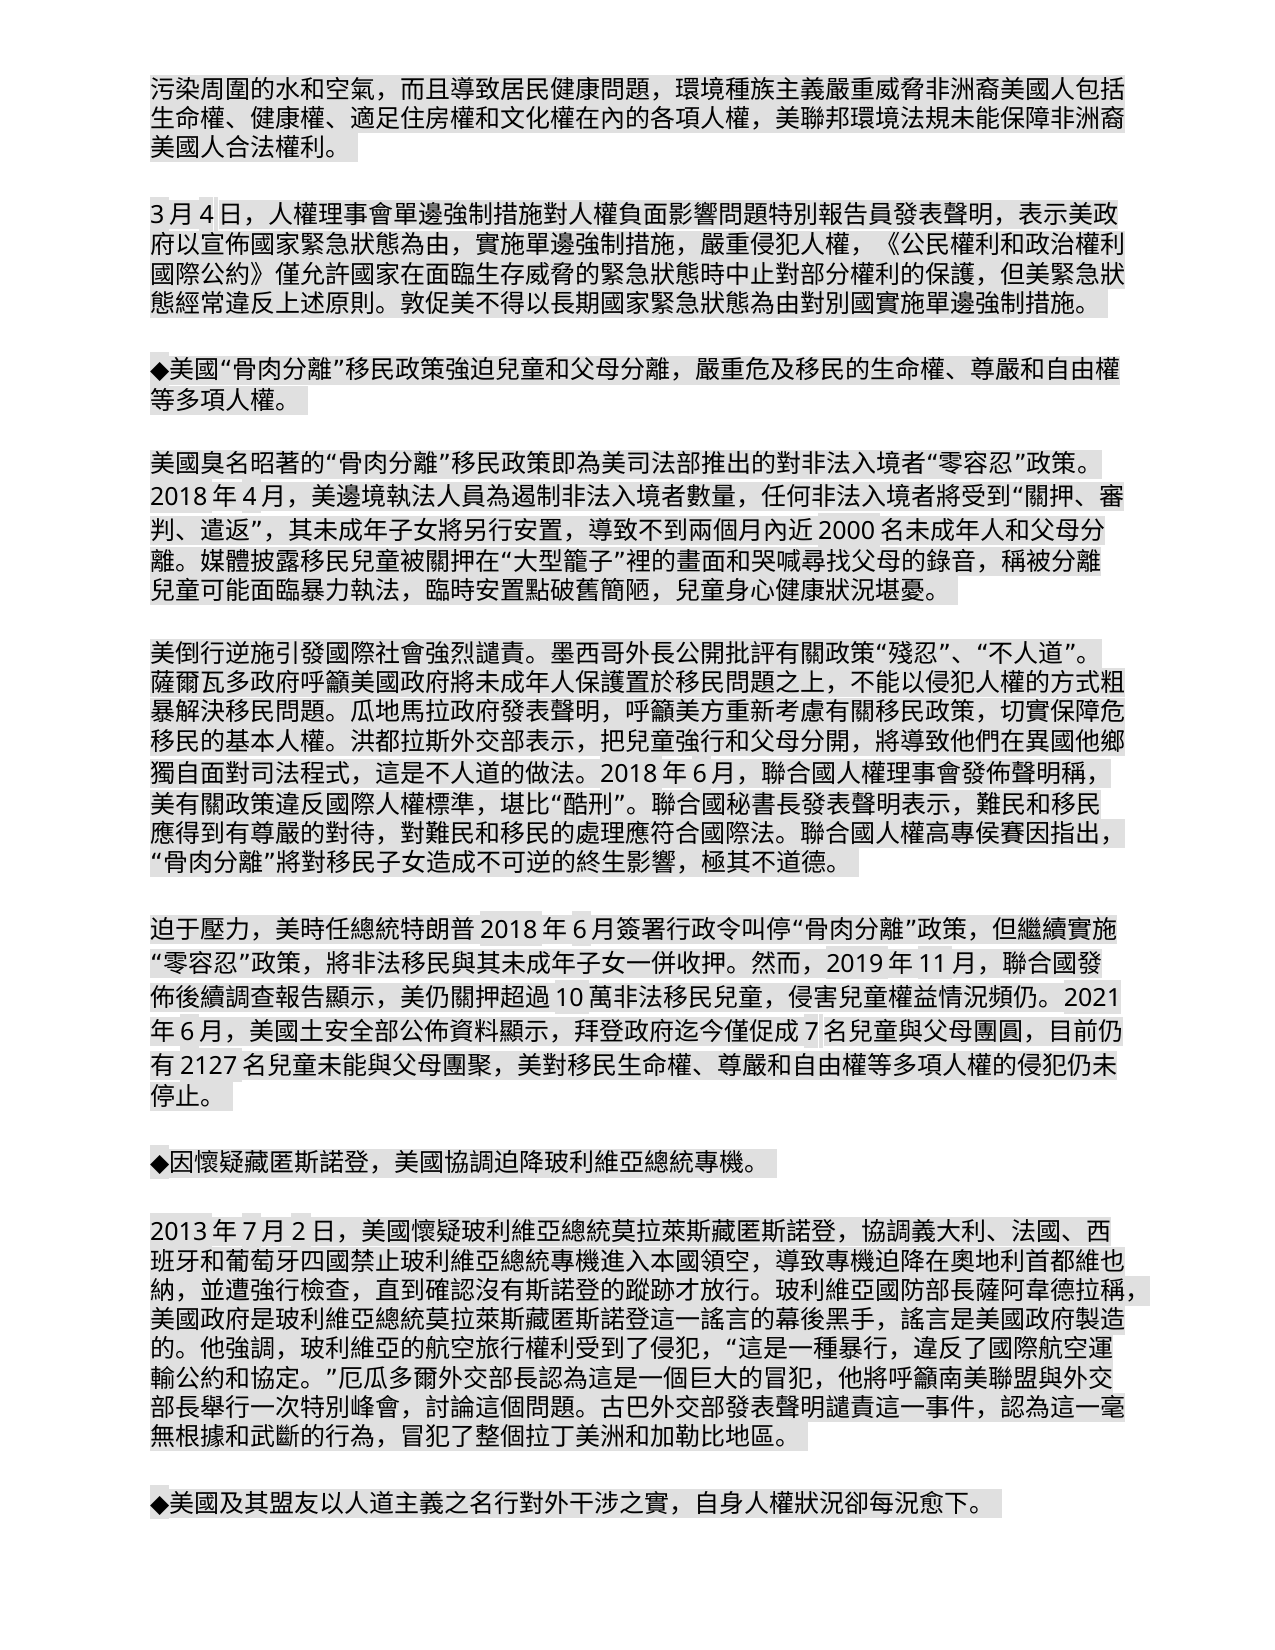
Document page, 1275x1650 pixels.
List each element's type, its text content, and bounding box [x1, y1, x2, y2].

text 新華社刊發長文：美國同盟體系“七宗罪” 責任編輯：張菁娟 來源：新華社 2021-08-04 07:52:55 美國同盟體系“七宗罪” 前言 “我們真正的政策，乃是避免與外部世界的任何部分建立永久同盟。”1796年9月，美國首任總統華盛頓在告別演說中這樣告誡美國人。兩個世紀過去，美國卻早已將其“國父”的勸訓拋在腦後。 長期以來，美國同盟體系固守冷戰思維，迷信零和博弈，為一己私利踐踏公理正義、挑起衝突戰禍、實行單邊制裁、收割世界紅利，對以聯合國為核心的國際體系和以國際法為基礎的國際秩序造成嚴重威脅和破壞。美國新政府上臺以來，重新加強對同盟體系的掌控，表面上打著重回多邊主義旗號，實質上是要搞“小圈子”和集團政治，以意識形態站隊、陣營之間選邊來割裂世界，企圖拉幫結夥對中國實施戰略遏制打壓，以集體之名行單邊之實，是不折不扣的偽多邊主義。 美國同盟體系違背歷史潮流，看似耀武揚威、前呼後擁，實則色厲內荏、人心漸失，其暴力、掠奪、侵權、破壞、撒謊、包庇、內訌罪行日益現形，正在一步步墮向“黑幫化”的深淵。特將美國同盟體系“七宗罪”昭告天下，讓霸權主義和強權政治無處遁形，讓和平和正義的陽光照亮世界。 第一宗罪：暴力 自1776年7月4日獨立以來，美國在其240多年歷史中，沒有參與戰爭的時間不足20年。據不完全統計，自1945年二戰結束至2001年，世界上153個地區發生的248次武裝衝突中，由美髮起的為201場，約占81%。其中包括13場海外戰爭，大多有盟國參與。在美國及其盟友的炮火和屠刀下，不計其數的百姓流離失所乃至失去性命，地區國家經濟與社會發展大幅受挫，不少國家至今仍陷於水深火熱之中。 二戰後美國及其盟友發動的戰爭主要包括： ◆朝鮮戰爭。自1950年6月起，美國糾集十幾個國家組成所謂“聯合國軍”武裝干涉朝鮮半島南北雙方之間爆發的內戰。這場戰爭導致300多萬平民死亡，約300萬人成為難民。戰爭期間，美軍在朝鮮北部地方和中國東北部分地區秘密實施細菌戰，以飛機布撒大量帶有鼠疫桿菌、霍亂弧菌、傷寒桿菌等病菌的昆蟲、老鼠、兔子等媒介物，給中朝軍民造成巨大傷害。 ◆越南戰爭。1955至1975年的越南戰爭堪稱二戰後延續時間最長、最殘酷的一場戰爭，造成200萬平民死亡，300多萬難民流離失所。美軍在越投放約2000萬加侖的落葉劑（橙劑），導致40萬越南人死亡、200萬越南人罹患癌症或其他疾病。美軍還在越留下約35萬噸可爆炸的炸彈和地雷，估計仍需300年才能完全清除。 ◆科索沃戰爭。1999年，以美為首的北約軍隊打著“避免人道主義災難”旗號，公然繞過聯合國安理會，對南斯拉夫聯盟共和國進行78天持續轟炸，造成8000多無辜平民傷亡，近100萬人流離失所，200多萬人失去生活來源。北約軍隊大量摧毀南基礎設施，甚至轟炸了中國駐南聯盟大使館。塞爾維亞經濟學家估計，北約對南聯盟進行轟炸造成的經濟損失總額約為296億美元。轟炸造成大量橋樑、公路、鐵路以及25000戶家庭、176處文化古跡、69所學校、19家醫院和20個保健中心受損，150萬兒童無法上學。以美國為首的北約還動用了國際公約禁止的集束炸彈和貧鈾彈，導致當地癌症和白血病發病率激增，嚴重破壞當地乃至全歐生態環境。2000年3月，聯合國駐科索沃維和部隊確認，美軍為摧毀南聯盟的坦克和防禦工事，共發射了31000顆貧鈾彈。在科索沃和梅托希亞地區有100多個投擲點，在塞爾維亞南部北約使用了2噸貧鈾，而在科索沃和梅托希亞則有13噸，共計15噸貧鈾。此外，1999年4月17至18日，北約飛機炸毀了潘切沃的一家化工廠，導致該市上空的致癌物質含量達到正常時期的10600倍。截至2019年5月，366個參與北約軍事行動的義大利士兵患癌症死亡，7500人深受病痛折磨。 ◆阿富汗戰爭。2001年10月，美北約以打擊“基地”組織和塔利班為名入侵阿富汗。20年來，美軍事行動造成10多萬阿平民傷亡，約1100萬人淪為難民。2019年，阿富汗總統阿什拉夫·加尼表示，自2014年以來已經有4.5萬名阿安全部隊士兵被殺。2019年聯合國報告顯示，有3.2萬阿平民死于這場戰爭，而美國布朗大學沃森國際和公共事務研究所稱，抵抗武裝的死亡人數為4.2萬。根據喀布爾大學學者的評估，阿富汗戰爭平均每天造成約6000萬美元經濟損失、約250人傷亡。2020年，國際刑事法院首席檢察官表示，有證據顯示，近百名阿富汗囚犯在審訊過程中遭到折磨、虐待甚至強姦，美軍部隊和美國中央情報局可能因在阿富汗虐囚而犯下戰爭罪行。2020年11月，澳大利亞軍方公佈該國駐阿富汗部隊調查報告，證實澳軍人涉嫌在阿富汗參與殺害囚犯和平民事件。2021年4月14日，美國總統拜登宣佈，不讓恐怖分子在阿富汗獲得安全庇護的任務“早已結束”，所有美國軍隊將在9月11日之前從該國撤離。美軍倉皇撤離阿富汗，留下暴恐猖獗、千瘡百孔的爛攤子。美國《紐約時報》獲取的一份機密情報評估顯示，在國際部隊撤離後的兩至三年內，阿富汗可能會在很大程度上落入塔利班的控制之下。事實上，在美撤軍的短短2個月內，塔利班完全控制區域已翻倍，超過阿富汗政府。 ◆伊拉克戰爭。2003年3月，美國不顧國際社會普遍反對，聯合英國等以莫須有罪名侵入伊拉克，導致約20萬至25萬平民死亡，其中美軍直接致死超過1.6萬人。時至今日，伊仍有約2500萬枚地雷和其他爆炸遺留物需清除。根據公開統計，在伊拉克境內爆炸的貧鈾彈累計超過3400噸，平均每平方公里有將近8公斤鈾化合物遺存。2008年，聯合國大會就禁止在平民區使用貧鈾彈進行表決，有141個國家支持，美國、英國、法國和以色列投了反對票。此外，美軍、英軍還嚴重違反國際人道主義原則，製造多起虐待戰俘事件。美國哥倫比亞廣播公司曾公佈的一組照片顯示，伊戰結束後，美軍憲兵曾殘酷虐待伊拉克戰俘，如勒令他們全身赤裸進行人體堆疊，或將戰俘蒙上頭後手上連通電線站在箱子上。2019年11月，伊拉克歷史控訴調查組（IHAT）和“諾斯莫爾行動”調查人員透露，相關調查於2017年被英政府叫停，英政府和軍隊掩蓋了士兵在阿富汗與伊拉克殺害平民的戰爭罪可信證據。 美國和其盟友發動的多次侵略戰爭，給受害國造成大量平民傷亡和財產損失，帶來一系列社會問題。2021年3月，美國反戰組織“粉色代碼”發佈報告表示，過去20年，美國及其盟國持續不斷轟炸他國，平均每天投下40多枚炸彈和導彈。2001年以來，美國及其盟國在他國共投下32.6萬枚炸彈和導彈，集中在中東等地區，伊拉克、利比亞、敘利亞、阿富汗和葉門是受襲最嚴重的國家。 ◆美國不斷向其盟友輸送武器，導致地區戰亂不斷。 2017年後，美國把加大對盟國出售先進武器裝備作為控制和鞏固同盟關係的重要手段，時任總統特朗普頻頻通過與各國領導人的會晤推銷美制武器。此外，美國防務承包商可以直接向外國政府出售軍用無人機，而無需經過美國國防部的審批。2018年美國的武器出口額為1923億美元，較上一年度增加13%。2020年，美國軍售占全球軍售比重超過85%，其中近一半流向中東。2021年3月，瑞典斯德哥爾摩國際和平研究所證實，美國一直是世界上最大的武器出口國，美國近5年的出口量占全球武器出口總量的三分之一以上。中東國家軍購規模占世界總額的三分之一，其中近七成來自美、英、法，美超過一半的軍售銷往中東。 ◆美國盟友長期參與美海外軍事行動，共謀實施暴力。 澳大利亞是唯一參與美國二戰以來所有主要海外軍事行動的盟友，包括朝鮮戰爭、越南戰爭、科索沃戰爭、伊拉克戰爭、阿富汗戰爭、敘利亞戰爭等。2020年11月，澳國防軍公佈調查報告，證實澳軍士兵涉嫌虐殺39名阿富汗平民，其中包括兒童，引發國際社會震動和輿論廣泛批評。近期，澳內政部秘書長佩蘇略針對中美在臺灣問題上的緊張局勢揚言稱，自由國家再次聽到“戰鼓敲響”，蓄意煽動對立，渲染戰爭威脅。 美國在中東設有多個軍事基地，超過7萬美軍在該地區長期駐紮，並部署航母戰鬥群、隱形戰機、戰略核潛艇等先進軍事裝備，不時派遠端戰略轟炸機巡航，長期派航母在中東海域遊弋，耀武揚威，時刻保持對該地區的戰略威懾。美打著反恐旗號，使用武力干涉他國內政，甚至暴力推翻主權國家合法政府。美出動無人機定點清除伊朗伊斯蘭革命衛隊“聖城旅”指揮官蘇萊曼尼；近年來伊朗數名核科學家被刺殺，背後都有美以共謀的影子；美縱容以色列對敘利亞、黎巴嫩等國發動空襲，嚴重侵犯有關國家主權；美默許土耳其入侵敘利亞，對土借反恐之名打擊敘境內庫爾德武裝、入侵敘北部地方聽之任之。利比亞戰爭中，美、英、法、加拿大等國以執行聯合國安理會禁飛決議為由聯合實行武力干涉，實際目的是支援利反對派推翻卡紮菲政權。2001年發動所謂“反恐戰爭”至今，美及其盟友在地區至少造成48萬人死亡，其中大半是無辜平民。 ◆美國槍支暴力問題叢生。 2021年4月3日《紐約時報》報導，自1975年以來已有超過150萬美國人死於與槍支相關的自殺、謀殺與意外，超過美自內戰以來所有戰爭導致死亡人數之和。美“槍支暴力檔案室”發佈的資料顯示，2020年美共有超過4萬人死於槍擊，創下歷史最高記錄；全美共發生592起大規模槍擊事件，平均每天超過1.6起。2021年6月14日《華盛頓郵報》報導，僅2021年1月至5月，美已有8100多人死於槍擊事件，每天約有54人，這比前6年同期平均死亡人數多出14人。 與此同時，美槍支氾濫，控槍措施停滯不前。美兩黨在槍支管控上分歧嚴重，控槍法案難以在國會通過，1994年以來基本上沒有通過有任何實際意義的控槍法案。 ◆美國及其盟國國內員警暴力等事件不止，暴力執法造成大量傷亡。 法國“黃馬甲”運動期間，員警過度使用化學噴霧、催淚瓦斯、橡皮子彈等鎮暴手段。近期英北愛爾蘭等地示威活動中，員警暴力執法也造成多起受傷流血事件，激起民憤。 2021年2月26日，在聯合國人權理事會第46屆會議期間，多位聯合國人權問題特別報告員以及專家發表聯合聲明，呼籲美國政府採取廣泛的改革措施，制止員警暴力行為，並大力解決系統性種族主義和種族歧視問題。特別機制專家對美法律和政策允許執法人員在“合理”情況下使用致命武力表示關切，敦促美解決日益嚴重的警務“軍事化”問題。4月21日，聯合國人權高專巴切萊特就佛洛德案表示，對侵犯人權的執法官員有罪不罰現象必須終止；必須採取有力措施，防止發生更多任意殺戮行為。 第二宗罪：掠奪 西方國家的發達史，一定程度上是一個少數人在全世界對絕大多數人剝削掠奪的歷史。美國同盟體系仰仗軍事武力、經濟地位和制裁大棒，威逼利誘他國放棄正當權益、任其宰割，以赤裸裸方式實現對資源和財富的掠奪。 ◆美國及其盟友通過戰爭等手段掠奪海灣國家石油、糧食等資源。 2003年3月20日，美英聯軍在未經聯合國安理會授權的情況下向伊拉克發起軍事行動。美提出一系列開戰理由，包括薩達姆政府嚴重侵犯人權、伊拉克可能擁有核武器或其他大規模殺傷性武器等。2021年4月，美副總統哈裡斯在參加有關就業和基建政策活動時，親口承認“數年來和數代人以來的戰爭是為了爭奪石油而打響的”。2003年發動伊戰前夕，時任英外交大臣斯特勞證實，增進英和全球能源供應安全是英戰略利益所在。2016年7月，曾參與對伊戰爭決策的英前副首相普萊斯考特發表文章稱，自20世紀50年代起，確保以優惠條件獲得波斯灣石油產品一直是英利益所在。伊拉克前副總理塔里克·阿齊茲曾表示，針對伊拉克的威脅純粹是為了石油，美國的政策就是要奪走海灣國家的石油。英國BBC報導，布希政府在“9·11”之前就制定了控制伊拉克石油計畫的檔。英國智庫新經濟基金會前任政策主管希姆斯稱，過去的一個世紀，美國和英國在尋求控制超過它們份額的石油儲備時在全球各地留下了衝突、社會動盪和環境破壞的惡果。 2021年3月20日，敘利亞石油和礦產資源部長巴薩姆·圖馬在接受敘國家電視臺採訪時稱，美國及其盟友如同海盜一般，覬覦著敘的石油財富。美國目前控制著敘東北部90%的原油資源，美軍及其盟友對當地的佔領，導致該國石油產業的總損失超過920億美元。俄羅斯國防部長紹伊古訪問義大利時曾指出，美國正通過掠奪屬於敘利亞人民的石油資源來養肥本國石油生產商和軍火商。俄羅斯專家伊戈爾·尤什科夫表示，美國之所以不願從敘北部撤離就是為掠奪敘石油資源。他們利用武裝部隊保衛石油走私，並報復任何阻止走私的行動。 以美國為首的聯軍還多次走私、燒毀敘利亞小麥。2020年5月，美軍在敘東北地區哈塞克省南部的沙達迪村莊用阿帕奇武裝直升機投放燃燒彈，將當地小麥作物化成灰燼，造成14名敘普通民眾死亡，損失近5000萬美元。 據敘利亞阿拉伯通訊社2021年6月9日的報導，有20輛美軍佔領部隊的卡車在敘利亞滿載著偷來的小麥向伊拉克北部行進，美軍佔領部隊與敘利亞當地民兵組織勾結，每天都在竊取和掠奪敘利亞的石油和糧食，隨後銷售換取資金。6月16日，該通訊社報導，美軍佔領部隊又從敘利亞偷竊小麥，以美國為首的聯軍還在敘利亞代爾祖爾省東部綁架多名平民。 敘利亞曾經是糧食出口國，連年戰亂讓它如今面臨“糧荒”，需要進口才能滿足內需。 ◆美國推行美元霸權，不斷通過非常規貨幣政策掠奪其他國家資產。 1944年7月，佈雷頓森林體系成立，美元成為國際貨幣，美成為世界貨幣霸主。1971年8月美元與黃金脫鉤，但其後美通過OPEC綁定石油美元，維持美元霸權地位。長期以來，美根據自己的經濟週期，在“開閘放水”和“關閘斷流”間反復切換，持續推高並引爆新興市場和發展中國家金融風險，在美元大進大出過程中洗劫各國外匯儲備，掠奪優質資產，攫取巨額利潤，剪全世界的“羊毛”。新冠疫情暴發以來，為挽救美經濟和股市，美聯儲開啟無限量化寬鬆，進入大舉購債模式，短短幾月內資產負債表擴張了65%，總額最高達到7.22萬億美元，基礎貨幣一下子多冒出來3萬億美元。這些增發的大量美元流動到世界各地，給全球經濟金融市場帶來巨大衝擊，造成大宗初級商品甚至糧食價格大幅上漲，導致其他國家特別是發展中國家經濟被迫承受疫情後二次打擊、更加脆弱不堪。 歐元誕生後，在世界貿易結算中比重不斷上升，不時遭美打壓。美還把控全球美元結算清算體系，並利用該體系阻斷被美制裁的國家、企業、個人進行國際結算清算，對被制裁者進行致命打擊。目前，美仍依靠美元在儲備貨幣和全球結算清算體系中享有霸權地位。 ◆美國及其盟友軍事化掠奪導致非洲難民數量激增，並通過礦產資源開發侵佔非洲利益。 2018年6月18日，伊朗學者娜紮甯·阿爾馬尼安在西班牙電子報刊《公眾報》撰文《“阿奎裡厄斯”號難民船和對非洲掠奪軍事化的五個證明》的文章稱，自1991年（蘇聯解體）以來，美國領導的多場戰爭迫使近5600萬人不得不離開他們在中東和非洲的家園，目前的難民潮與北約對非洲進行的新軍事化掠奪直接相關。美國大西洋理事會的非洲問題分析師彼得·法姆認為，佔有非洲儲量豐富的油氣資源和其他戰略資源，並確保不讓有利害關係的協力廠商，如中國、印度、日本、俄羅斯等，對非洲資源獲得壟斷或優惠待遇，是北約實施非洲軍事化的目標之一。2021年9月，坦尚尼亞《每日新聞》報專欄作家尼奧卡發表題為《誰在坐享我們的礦產資源？》的文章，談及歷史上西方帝國主義國家對非洲資源的大肆掠奪，而這種現象至今仍在繼續。納米比亞前總統努喬馬認為，非洲完全不可能過濾掉礦業領域中的帝國主義因素，因為這個領域一直由西方國家掌控。 ◆英國佔有大量海外領地，維繫非法殖民政府。 英國自16世紀起不斷侵佔海外殖民地，至20世紀20年代達到高峰，當時英擁有世界上超過四分之一的土地，號稱“日不落”帝國。英國學者指出，“英國強大的時候領土增加了111倍，它從殖民地收集的文物也增加了100倍”。目前，英仍有14塊遠離本土的海外領地，總面積173萬平方公里、總人口26萬。其中，英拒不歸還查戈斯群島引發較大爭議。查島位於印度洋，是模里西斯原有領土，1810年被英佔領。1965年，作為毛獲得獨立的附加條件，查島從毛領土分離出去成為“英屬印度洋領地”，英“承諾”適時將查島歸還毛政府。但之後英不僅未予歸還，還用盡各種非人道手段驅逐群島上數以千計的原住民，支持美在島上興建軍事基地。2019年2月，國際法院作出諮詢意見，明確指出英佔據查島是非法行為，英有義務儘快終止對查島行政管轄。5月，聯大以116票贊成、6票反對通過確認英對查島統治是非法行為，並要求英在6個月內將查島歸還給模里西斯的決議。但英迄今未履行該決議，公然踐踏國際法治。毛總理賈格納特指責稱，英不能一邊宣稱自己是國際法衛士，一邊維繫一個非法的殖民政府。 ◆法國長期通過“殖民遺產”，控制非洲國家的經濟命脈。 當歐元誕生、法國法郎被廢除時，非洲法郎轉而和歐元以固定比例掛鉤。每次法國經濟下滑，非洲法郎區國家都會連帶遭殃。非洲法郎發行權不在次區域貨幣聯盟成員國手中，無法靈活調控本幣幣值，抑制了西非、中非國家的出口競爭力。由於大多數外匯掌握在法國人手裡，非洲法郎區國家對外貿易也受到法國的種種限制。2017年，在貝南爆發了公開焚燒西非法郎的抗議活動。馬里、塞內加爾等國也發生了抵制非洲法郎的遊行。 第三宗罪：侵權 美國同盟體系玩弄國際規則，對國際法合則用、不合則棄，以強權挑戰公理，歪曲國際法粉飾惡行，只為謀取一己私利。 ◆美國拒絕參與或退出國際公約、組織。 過去一段時間，美國在國際上奉行“本國優先”，大搞毀約退群，嚴重損害了多邊主義，削弱了以聯合國為核心的國際體系。包括：拒絕批准承認工人享有結社權利的1948年《結社自由和組織權利保護公約》；拒絕簽署謀求和平解決朝鮮問題和印支問題的1954年日內瓦協議；拒絕批准1979年《消除對婦女一切形式歧視公約》；拒絕簽署美曾主張且經大多數國家同意的1982年《聯合國海洋法公約》；1984年，以聯合國教科文組織“過於政治化”為由，第一次退出該組織；是世界上唯一沒有批准1989年聯合國大會通過的《聯合國兒童權利公約》的國家；拒絕批准1997年《京都議定書》；未批准1998年國際刑事法院《羅馬規約》；2001年，獨家拒絕達成《禁止生化武器公約》旨在建立核查機制的公約議定書，並阻擋至今；2017年1月，以“跨太平洋夥伴關係協定（TPP）”會摧毀美製造業為由退出TPP；2017年6月，身為全球溫室氣體排放大國，宣稱《巴黎協定》使美處於不利位置，決定退出該協定並重啟化石燃料開採計畫；2017年10月，以聯合國教科文組織內部亟待改革等為由，第二次退出該組織；2017年12月，因《移民問題全球契約》與美政府現行難民政策和特朗普移民原則不符，宣佈退出該協議；2018年5月，認為伊核問題全面協議是“一個巨大的謊言”“史上最吃虧的協議”“存在災難性缺陷”，宣佈退出該協議；2018年6月，稱聯合國人權理事會對以色列“存在偏見”及“無法有效保護人權”，宣佈退出該組織；作為對巴勒斯坦因美國搬遷駐以色列大使館至耶路撒冷一事將美告上國際法院的回應，美宣佈退出涉及國際法院管轄問題的《維也納外交關係公約關於強制解決爭端之任擇議定書》；2019年8月，宣佈《中導條約》失效，並立即著手研發此前受限的陸基常規中程導彈；2020年4月，停止資助世衛組織，並於7月宣佈退出該組織（2021年初拜登上臺後宣佈重返）；2020年5月，美決定退出《開放天空條約》，同年11月宣佈正式退出該條約。 ◆美國及其盟友在海外軍事戰爭中大肆侵犯人權。 2020年12月30日，聯合國人權理事會雇傭軍問題工作組發表聲明，稱時任美國總統特朗普宣佈赦免在伊拉克犯下戰爭罪的4名黑水公司雇員違反美承擔的國際法義務，呼籲《日內瓦公約》所有締約國共同譴責美上述行為。12月23日，人權高專辦發言人發表聲明，對特朗普赦免有關人員深表關切，稱此舉將助長有罪不罰現象，鼓勵其他人今後犯同樣罪行。2021年4月12日，聯合國人權高專巴切萊特發表聲明，對英國議會正在審議的“海外行動（現役和退伍軍人）法案”可能包庇那些實施酷刑等嚴重罪行的英海外軍人表示關切，指出該法案顯著降低了追究嚴重侵犯人權的海外軍人責任的可能性。2020年10月5日，10位人權理事會特別機制專家也曾對該法案表示關切，稱該法案使在海外服役的士兵免受非法殺害和酷刑指控，違反了人權法、國際刑法和國際人道法。2021年4月14日，人權理事會單邊強制措施對人權負面影響問題特別報告員等發表聯合聲明，批評美國名為“正義的獎賞”的反恐獎賞計畫侵犯人權，表示許多美認定的涉恐人員無法獲得正當司法程式。美國通過懸賞嫌疑人員資訊，鼓勵其他人侵犯這些人的人權。 ◆美國多年來對多國實施長臂管轄和單邊制裁。 美國長期依據美337條款、《反海外腐敗法》《湯瑪斯法》等國內法，肆意對其他國家和企業實施長臂管轄，發起單方面制裁。截至目前，美已對世界上近40個國家實施過經濟制裁，並獲得巨額收益，全球近一半人口受其影響。從2009年至2017年，美僅從歐洲就通過長臂管轄獲得1900億美元收益，並獲取大量企業資料，阿爾斯通等企業受制裁後被美企收購。 2015年到2019年間，美國政府對委內瑞拉採取了350多項單邊強迫性措施。聯合國人權高專巴切萊特表示，美國對委內瑞拉實施的新一輪單邊制裁，措施涉及面十分廣泛，導致委內瑞拉主要貨物已經嚴重短缺，可能會嚴重侵犯該國人民的人權。 2018年，土耳其以涉嫌參與“居倫運動”和間諜罪為名逮捕美國牧師並判處有期徒刑。美國在外交管道溝通無果的情況下，單方面宣佈對土耳其輸美鋁製品加征關稅。在美國的經濟制裁下，2018年8月土耳其貨幣里拉暴跌18%，土匯市陷入混亂。 2019年，美商務部工業與安全局對華為所有子公司實施禁供。2019年6月至今，美陸續將中國200多家企業列入制裁名單。 2020年4月，聯合國7名人權專家呼籲美國解除對古巴的經濟和金融制裁，稱制裁阻礙了人道機構説明該國衛生系統抗擊新冠疫情，美國對古巴的禁運和對其他國家的制裁嚴重破壞了國際社會為遏制新冠大流行、治療病患和挽救生命開展的合作。 美迄已對伊朗實施了1600余項單邊制裁，涵蓋石油、金融、航運、汽車等伊國民經濟各個領域。儘管美一再宣稱對伊制裁不包括人道主義領域，但伊在制裁影響下長期無法通過正常管道採購藥品等物資，造成伊國內缺醫少藥的人道主義困境。特朗普政府對伊採取“極限施壓”政策，以“長臂管轄”阻嚇全世界與伊開展正當合理的經貿往來，中國多個實體和個人因此受美制裁。伊總統稱，僅特政府退出伊核全面協議後恢復、新增的制裁就使伊蒙受2000多億美元經濟損失。新冠肺炎疫情暴發後，美阻止國際貨幣基金組織向伊發放抗疫貸款，亦不允許韓國、日本等盟國解凍伊海外資金，導致伊購買醫療物資和新冠疫苗求告無門。美還對敘利亞、葉門等深陷戰亂的國家揮舞制裁大棒，進一步衝擊其脆弱經濟社會基礎，釀成了比戰爭更嚴重的人道主義災難。 2021年3月，聯合國人權高專辦發表專家報告，批評美長期依據國內法對其他國家施加制裁，侵犯了中國、古巴、海地、伊朗、尼加拉瓜、俄羅斯、敘利亞、委內瑞拉、辛巴威等國人權。 美國還阻撓國際司法機構正常工作。2020年3月，國際刑事法院批准對美軍事和情報人員在阿富汗所涉戰爭罪和危害人類罪展開調查，受到美同盟體系極力阻撓。6月，特朗普宣佈將對參與有關調查人員實施經濟制裁和入境限制。9月，蓬佩奧宣佈制裁國際刑事法院首席檢察官本蘇達和管轄、互補與合作部門負責人莫喬喬科。國際刑事法院指出，美制裁對該院和《羅馬規約》下國際刑事司法系統、法治構成嚴重衝擊，美方“又一次試圖干涉國際刑事法院的司法獨立性”。 ◆“五眼聯盟”國家對他國及本國民眾實施大規模監控。 “五眼聯盟”國家長期實施大規模網路竊密、監控和攻擊活動，並要求科技公司在加密應用程式中“開後門”。美在網路竊聽監控方面投入大量資金和人力資源，2018年美情報總經費高達805億美元。2013年10月德國政府稱，默克爾總理行動電話可能遭到美情報機構監聽。2015年“維琪揭密”網站爆料，美國家安全局曾對法國總統希拉克、薩科齊、奧朗德實施監聽。2021年5月，媒體曝出美國監聽歐洲盟國醜聞，美國國家安全局2012至2014年間利用丹麥的資訊電纜，監聽德國、法國、挪威、瑞典等國政要短信和電話通話內容。 同時，美動用網路手段，對全球普通民眾進行大規模監聽監控。2013年6月，美國安局前雇員斯諾登披露“棱鏡”專案機密檔顯示：美每天收集全球各地近50億條行動電話記錄；秘密侵入雅虎、穀歌在各國資料中心之間主要通信網路，竊取數以億計的使用者資訊，肆意追蹤民眾的私人關係與社會活動；多年來一直監控手機應用程式，抓取個人資料等。“棱鏡計畫”曝光引發民眾強烈反應，多國輿論對美國監控全球網路表示強烈質疑和不滿。此外，從20世紀70年代開始，美情報部門一直操控著總部設在瑞士的加密設備供應商克裡普托公司，一邊向外國政府和企業出售加密機賺取巨額利潤，一邊通過解碼該公司加密技術竊取超過120個國家的機密資訊。 ◆聯合國人權理事會多次發表聲明，對美多種侵犯人權行為表示關切。 2020年12月29日，人權理事會單邊強制措施對人權負面影響問題特別報告員發表聲明，稱美國《凱撒敘利亞平民保護法》阻礙敘重建民用設施，導致敘本已十分嚴峻的人道主義局勢雪上加霜。該法壓制敘人民的住房權、健康權、適足標準生活權和發展權。美阻礙敘重建醫院，將威脅敘全體人民的生命權。 2021年2月23日，人權理事會酷刑問題特別報告員等16名特別機制專家發表聯合聲明，呼籲美關閉關塔那摩拘留中心並向被拘押者提供補償，要求美政府在審議關閉關塔那摩拘留中心時，妥善處理對現有40名被拘押者侵犯人權的行為，包括酷刑和虐待行為。美政府應確保那些遭受強迫失蹤、任意拘留、酷刑、基本權利被剝奪的人獲得賠償，並以獨立、公正方式調查、起訴相關秘密拘留、不公正審判等指控。 3月2日，人權理事會當代形式種族主義和種族歧視問題特別報告員等多名特別機制專家對美國南部路易斯安那州環境污染問題表示嚴重關切，稱在該地區開發石化設施不僅嚴重污染周圍的水和空氣，而且導致居民健康問題，環境種族主義嚴重威脅非洲裔美國人包括生命權、健康權、適足住房權和文化權在內的各項人權，美聯邦環境法規未能保障非洲裔美國人合法權利。 3月4日，人權理事會單邊強制措施對人權負面影響問題特別報告員發表聲明，表示美政府以宣佈國家緊急狀態為由，實施單邊強制措施，嚴重侵犯人權，《公民權利和政治權利國際公約》僅允許國家在面臨生存威脅的緊急狀態時中止對部分權利的保護，但美緊急狀態經常違反上述原則。敦促美不得以長期國家緊急狀態為由對別國實施單邊強制措施。 ◆美國“骨肉分離”移民政策強迫兒童和父母分離，嚴重危及移民的生命權、尊嚴和自由權等多項人權。 美國臭名昭著的“骨肉分離”移民政策即為美司法部推出的對非法入境者“零容忍”政策。2018年4月，美邊境執法人員為遏制非法入境者數量，任何非法入境者將受到“關押、審判、遣返”，其未成年子女將另行安置，導致不到兩個月內近2000名未成年人和父母分離。媒體披露移民兒童被關押在“大型籠子”裡的畫面和哭喊尋找父母的錄音，稱被分離兒童可能面臨暴力執法，臨時安置點破舊簡陋，兒童身心健康狀況堪憂。 美倒行逆施引發國際社會強烈譴責。墨西哥外長公開批評有關政策“殘忍”、“不人道”。薩爾瓦多政府呼籲美國政府將未成年人保護置於移民問題之上，不能以侵犯人權的方式粗暴解決移民問題。瓜地馬拉政府發表聲明，呼籲美方重新考慮有關移民政策，切實保障危移民的基本人權。洪都拉斯外交部表示，把兒童強行和父母分開，將導致他們在異國他鄉獨自面對司法程式，這是不人道的做法。2018年6月，聯合國人權理事會發佈聲明稱，美有關政策違反國際人權標準，堪比“酷刑”。聯合國秘書長發表聲明表示，難民和移民應得到有尊嚴的對待，對難民和移民的處理應符合國際法。聯合國人權高專侯賽因指出，“骨肉分離”將對移民子女造成不可逆的終生影響，極其不道德。 迫于壓力，美時任總統特朗普2018年6月簽署行政令叫停“骨肉分離”政策，但繼續實施“零容忍”政策，將非法移民與其未成年子女一併收押。然而，2019年11月，聯合國發佈後續調查報告顯示，美仍關押超過10萬非法移民兒童，侵害兒童權益情況頻仍。2021年6月，美國土安全部公佈資料顯示，拜登政府迄今僅促成7名兒童與父母團圓，目前仍有2127名兒童未能與父母團聚，美對移民生命權、尊嚴和自由權等多項人權的侵犯仍未停止。 ◆因懷疑藏匿斯諾登，美國協調迫降玻利維亞總統專機。 2013年7月2日，美國懷疑玻利維亞總統莫拉萊斯藏匿斯諾登，協調義大利、法國、西班牙和葡萄牙四國禁止玻利維亞總統專機進入本國領空，導致專機迫降在奧地利首都維也納，並遭強行檢查，直到確認沒有斯諾登的蹤跡才放行。玻利維亞國防部長薩阿韋德拉稱，美國政府是玻利維亞總統莫拉萊斯藏匿斯諾登這一謠言的幕後黑手，謠言是美國政府製造的。他強調，玻利維亞的航空旅行權利受到了侵犯，“這是一種暴行，違反了國際航空運輸公約和協定。”厄瓜多爾外交部長認為這是一個巨大的冒犯，他將呼籲南美聯盟與外交部長舉行一次特別峰會，討論這個問題。古巴外交部發表聲明譴責這一事件，認為這一毫無根據和武斷的行為，冒犯了整個拉丁美洲和加勒比地區。 ◆美國及其盟友以人道主義之名行對外干涉之實，自身人權狀況卻每況愈下。 國際勞工組織（ILO）國際勞工公約和建議書實施專家委員會（CEACR）分別於2012年、2013年、2014年、2016年、2019年、2020年接連就美國使用童工問題發表評論，多次對美大量18歲以下農場童工遭遇嚴重工傷事故表示關切。2014年，國際勞工標準實施委員會（CAS）將美違反ILO第182號公約的案件列為重點國別案件之一。美丹佛大學網站披露，目前在美至少有50余萬人生活在現代奴隸制下，被強迫勞動。美強迫勞動現象無處不在，在家政、農業種植、旅遊銷售、餐飲行業、醫療和美容服務等23個行業或領域販賣勞動力現象尤為突出。CEACR在2017年就美履行第105號公約指出，美應在聯邦層面出臺必要措施，減少刑事司法體系中種族不平等現象。 據統計，德國2020年極右翼犯罪高達2.3萬起，其中反猶罪行增長近16%。歐盟兩性薪酬差距高達21%，三分之一女性曾在15歲後遭受過身體暴力或性暴力。歐盟在難民安置問題上推諉扯皮，為了自身利益絲毫不顧難民人權，希臘難民營大火至今仍讓人心有餘悸。歐盟邊防機構拒絕難民船隻登岸，甚至把難民“推回大海”，令人髮指。 第四宗罪：破壞 長期以來，美國及其盟國熱衷顛覆別國政權，培植地區代理人，刻意製造對抗，只破不立，枉顧國際法和國際規則，肆意侵犯他國權益，成為地區穩定的最大破壞者。 ◆美國夥同盟友大搞“顏色革命”，干涉他國內政。 美波士頓學院副教授奧羅克在《隱蔽的政權更迭：美國的秘密冷戰》一書中寫道：僅在1947年至1989年的42年間，美實施了64次隱蔽的政權更迭行動和6次公開行動。冷戰結束後，美更加肆無忌憚地推行干涉主義，頻繁輸入“顏色革命”，包括：2003年底，以議會選舉計票“舞弊”為由，逼迫格魯吉亞總統謝瓦爾德納澤辭職，扶持反對派薩卡什維利當選總統，即“玫瑰革命”；2004年10月，炮製烏克蘭大選“舞弊”醜聞，煽動烏青年上街遊行，扶持尤先科在重新選舉中當選總統，即“橙色革命”；2005年3月，煽動吉爾吉斯斯坦反對派抗議議會選舉結果，最終演變成騷亂，總統阿卡耶夫被迫逃亡並宣佈辭職，即“鬱金香革命”。過去10年間，美國入侵了20多個國家或策動了有關國家政權更迭，並多次介入與操作中東歐、中亞以及西亞北非一些國家的“顏色革命”。2020年10月20日，俄聯邦對外情報局局長納裡什金表示，美國正在計畫準備在莫爾達瓦掀起“顏色革命”。2021年2月18日，俄羅斯總統新聞秘書佩斯科夫表示，歐洲人權法院要求俄當局立即釋放反對派政治家納瓦利內的裁決失之偏頗，讓人產生諸多疑問。俄司法部長崔琴科表示，歐洲人權法院的決定無法律依據，是干涉俄國內訴訟事務的重大企圖。2021年4月，英國《晨星報》文章解密外交檔顯示，美國和英國為獲得金屬鋰資源參與策劃了玻利維亞的軍事政變。在玻利維亞爭取社會主義運動党總統莫拉萊斯被迫辭職後，英國駐玻大使館支持了玻新政權，政變後發生了致命的暴力事件，受到了人權組織的譴責。 ◆美國及其盟友在中東等地區留下無法收拾的爛攤子。 美國及其盟友頻繁在中東製造亂局，嚴重削弱了地區國家實力，導致“基地”組織、“伊斯蘭國”坐大，地區陷入難以消弭的安全和治理赤字。美、英、澳大利亞等聯軍士兵在中東橫行霸道，虐囚、姦淫、擄掠、濫殺平民的暴行屢見不鮮，其暴戾殘忍程度毫不亞于恐怖分子。 美在中東慣於拉一派打一派，刻意製造地區矛盾，分化中東國家，自己則大搞“離岸平衡”。近年來美在海灣高調渲染“伊朗威脅”和教派對立，逼迫地區國家選邊站隊。特朗普政府一方面單邊退出伊核協議，要求將伊朗導彈計畫、地區政策問題納入談判範圍，另一方面對伊進行有罪推定，將地區石油設施遇襲、油輪爆炸等事件悉數與伊或其代理人掛鉤，意在坐實伊地區“惡行”，挑動地區國家不安全感。2020年初美悍然襲殺伊革命衛隊聖城部隊指揮官蘇萊曼尼，地區緊張局勢驟然升級。 ◆英法等國在被迫結束殖民統治時，為延續自身影響埋下種種禍根，至今仍抱有“殖民者執念”。 “分而治之”是英國在殖民地管理的重要手段。一是遺留印巴矛盾。英佔領印度後，利用種姓、教派矛盾極力挑撥離間印各階層、各社會集團關係，以強化自身作用，維護殖民統治。1947年6月，印總督蒙巴頓提出方案，將印分為印度教徒為主體的印度斯坦和伊斯蘭教徒為主的巴基斯坦，向二者分別移交政權。印巴分治後，雙方教徒發生大量摩擦和衝突，彼此矛盾和仇恨加深，並在喀什米爾歸屬問題上引發戰爭。二是促生巴以衝突。巴勒斯坦原系奧斯曼帝國屬地。一戰期間，英出於戰略需要，一方面支援巴地區的阿拉伯人反抗奧斯曼帝國，另一方面卻支持猶太復國運動，贊成猶太人在巴地區建立一個民族家園。此後，巴以衝突不斷，至今未停。三是製造賽普勒斯矛盾。塞靠近希臘和土耳其，島上希土兩族分別將兩國視為母國。塞曾淪為英殖民地，在塞謀求獨立過程中，英故伎重施，挑撥希土矛盾，並推動塞問題國際化。後希土兩族爆發武裝衝突，塞形成南北分裂局面，至今兩族矛盾未能解決。 歐洲國家“新干涉主義”大行其道，對非洲國家領導人大搞“順我者昌、逆我者亡”，背後慫恿甚至派兵介入象牙海岸等國內戰，破壞次區域和平穩定。英、法、德、荷派軍艦到南海耀武揚威。歐洲議會、捷克等出臺涉台決議，安排官員、議員訪台，公然為台獨分子張目，嚴重破壞台海和平穩定。歐洲議會打著“維護人權”旗號，授予被中國司法機關依法判刑的犯罪分子“薩哈羅夫獎”，粗暴干涉中國內政，侵犯中國司法主權。2021年3月，歐盟基於謊言和虛假資訊，以所謂新疆人權問題為藉口對中國有關個人和實體實施單邊制裁，粗暴干涉中國內政，公然違反國際法和國際關係基本準則，嚴重損害中歐關係。 第五宗罪：撒謊 為維護自身利益、排擠打壓異己，美國及其盟友撒謊成性、眾口鑠金，毫無底線炮製不實證據和虛假言論，並以謊言為藉口一次次欺騙世人、挑起衝突和爭端。 ◆美國以“洗衣粉”為由，與盟友挑起伊拉克戰爭。 2003年2月5日，聯合國安理會召開會議，專門討論伊拉克局勢。時任美國國務卿鮑威爾在會上拿出一個裝有白色粉末的試管，聲稱是伊拉克正在研製化學武器的證據。2003年3月20日，美英聯軍以此為由發動了伊拉克戰爭，直到2011年12月撤離，但美國至今未能證實伊確實存在大規模殺傷性武器。2014年，俄羅斯總統普京在接受媒體採訪時就西方國家一直指責俄秘密吞併烏克蘭東部回應說：“證據呢？拿出來讓我們瞧瞧。整個世界都記得，美國國務卿出示的關於伊拉克大規模殺傷性化學武器的證據，就是那瓶裝有不明物體的試管，裡面搞不好是洗衣粉。” ◆美國編造“戰爭英雄”林奇故事。 2003年4月，美國軍方公佈了一名名為潔西嘉·林奇的女兵在伊拉克戰場的英雄事蹟：林奇與戰友遭遇伏擊，林奇在敵眾我寡的情況下拼死抵抗直至被俘。之後美國軍方又稱，林奇被俘後遭受了強暴和虐待。消息一出，美國上下群情激憤。美國立即派出特種部隊前去營救林奇並很快將其救出。CNN全程拍攝了這場行動，並在幾天後公佈了營救行動畫面。通過這場行動，美軍的士氣得到極大的提振，美國民眾的愛國熱情瞬間被點燃，林奇的事蹟也被拍為電影。 然而實際上，林奇在戰爭中一槍未開。遭遇伏擊後，林奇與戰友乘坐的軍車被擊中而撞上另外一輛車，導致林奇受重傷。伊拉克醫護人員救了林奇，並主動聯繫美軍希望他們接走林奇。而美國軍方拒絕了他們的請求。根據醫院醫生回憶，醫院領導提前告知了他們美方的計畫，美軍“表演”了救走林奇。 2007年4月，林奇在美眾議院聽證會上陳述了事情的真相。林奇稱，其身受重傷被俘，受到伊醫護人員善待和良好的治療，美國防部是在利用其拍攝虛假的英雄宣傳紀錄片。 ◆以美國為首的北約利用種族滅絕謊言悍然發動科索沃戰爭。 1999年3月24日，以美國為首的北約向南斯拉夫發起空襲，為期78天的科索沃戰爭爆發。戰爭共造成2000多人死亡，6000多人受傷，近100萬人淪為難民，給南聯盟造成的經濟損失超過2000億美元。1999年4月7日，時任美國防部長威廉·科恩表示，科索沃的大規模屠殺駭人聽聞，表明這是一場結束種族滅絕的正義鬥爭。時任美國總統克林頓稱：“至少10萬（科索沃阿爾巴尼亞族）人失蹤。北約是有計劃阻止種族清洗和屠殺。”CNN報導，克林頓指責塞爾維亞人對科索沃的種族清洗類似于二戰期間的猶太人大屠殺，試圖為他派遣美軍到南斯拉夫作戰的決定造勢。《華盛頓時報》1999年11月報導，克林頓政府被指誇大被塞爾維亞人殺害的阿族人數量。美國作家約瑟夫·拉法指聯軍誇大阿族人死亡人數，以便把“制止種族滅絕”作為轟炸行動的理據。此外，《聯合國憲章》不允許軍事干預其他主權國家，例外的少數情況需聯合國安理會決定，但美國及北約的這次行動並未經聯合國授權。 ◆美國及其盟友自導自演化武襲擊，發起敘利亞戰爭。 2011年初，敘利亞反政府示威活動蔓延全國，示威者與政府軍衝突逐漸升級，後演變為內戰。在美國資金支援下，敘利亞民防組織（白頭盔）自導自演平民受空襲和受化學武器攻擊影片，將矛頭指向敘政府。美、英、法三國政府進而宣稱敘政府使用化武攻擊平民，並對敘有關目標定點空襲。聯合國2019年的一份報告認為，美西方聯軍可能沒有將襲擊目標指向特定軍事目標，或者沒有採取必要預防措施，可能構成戰爭罪。俄羅斯常駐歐盟代表弗拉季米爾·奇若夫稱，“白頭盔”曾多次使用這種伎倆栽贓敘利亞和俄羅斯政府。“白頭盔”對這些“演員”進行專業訓練，這些演員曾出現在多個不同的化武襲擊視頻裡。據俄羅斯媒體與敘利亞官方媒體報導，除了進行所謂的人道主義援助以外，“白頭盔”長期偽造新聞，混淆視聽，受到美國、英國、德國、丹麥、荷蘭、比利時等西方國家的大量資助。 ◆美國及其盟友圍繞新冠肺炎疫情謊話連篇，企圖轉移對本國抗疫不力的指責。 新冠肺炎疫情發生以來，美等西方國家政府不但未遵循世衛組織指南採取有效的防疫措施，反而不斷指責和質疑中國，從隔岸觀火到等待所謂“群體免疫”，利用一系列謊言麻痹本國民眾，包括“病毒系武漢病毒實驗室洩漏”、“病毒起源於武漢”、“中國政府反應慢導致疫情蔓延至全球”。特朗普和蓬佩奧多次聲稱已看到病毒來自武漢病毒研究所的新證據。美國防部主要承包商之一“多機構協作環境組織”發佈錯漏百出的30頁核心資料包告，聲稱綜合社交媒體資訊、衛星圖像、手機定位資料分析，武漢病毒研究所2019年10月曾發生某種“危險事件”。2021年初，世衛組織專家赴華開展新冠病毒溯源研究工作，專家組認為實驗室洩露病毒極不可能，但美西方無視並公開質疑專家組報告。世衛組織官網資訊顯示，早在2020年1月3日中國官員就向世衛組織提供了在武漢發現“不明原因病毒性肺炎”聚集性病例的資訊；1月5日，世衛組織通過所有會員國均可查閱的《國際衛生條例（2005）》事件資訊系統分享了關於不明原因肺炎聚集性病例的詳細資訊，並建議會員國採取預防措施，降低急性呼吸道感染的風險。然而，當時的西方國家未採取任何有效的預防措施。 ◆美國污蔑中國對南海“軍事化”，聯合盟國對南海加強軍事部署。 近年來，美國一方面頻繁在南海開展所謂的“航行自由”、聯合日本、菲律賓等盟國加強軍事部署，另一方面指責中國對南海進行“軍事化”，誤導國際輿論。據不完全統計，2017年至2020年，美國在南海的“航行自由行動”次數多達15次。此外，美國在南海周邊地區加強了軍事力量的部署，特別是高精尖戰略武器的配置，並持續謀求與菲律賓、越南、日本等國加強軍事夥伴關係，同時在亞太地區努力謀求與盟國夥伴的合作。澳大利亞東亞論壇網站2017年5月2日文章指出，一些西方分析人士在南海問題研究中偏袒美國導致媒體曲解事實。美國把商業航行與實施具有挑釁性的軍事情報收集、監視活動等混為一談，然後宣稱中國在其專屬經濟區內和上空干擾美軍艦艇和飛機，違反自由航行準則。 ◆美國編造新疆“種族滅絕”彌天大謊，拉攏盟友對華制裁。 近兩年來，美國拉攏西方一些反華勢力，基於鄭國恩等偽學者杜撰的所謂“涉疆研究報告”和一些所謂“親歷者”經歷，炮製散佈大量涉疆虛假資訊，污蔑中國政府在新疆對維吾爾族實施“種族滅絕”等，詆毀中國治疆政策，粗暴干涉中國內政，並宣佈對中方實體和個人實施制裁，企圖矇騙國際社會、干擾破壞新疆穩定發展。美國獨立新聞網站“灰色地帶”等多次刊文，揭露反華分子鄭國恩濫用資料、歪曲資料、援引虛假“證言”編造新疆“種族滅絕”的謊言。法國作家馬克沁·維瓦斯出版《維吾爾族假新聞的終結》一書，以其在新疆真實見聞證明所謂維吾爾族“種族滅絕”純屬無稽之談。 ◆美國與盟友大肆抹黑中國“一帶一路”倡議，編造中國“新殖民主義”“債務陷阱”等謊言。 美國與其盟國大肆抹黑中國“一帶一路”倡議，部分西方媒體和政客刻意忽視中國投資對促進相關地區經濟發展的積極作用，大肆炒作中國搞所謂“新殖民主義”和“新帝國主義”，散播相關國家正陷入中國“債務陷阱”、中國投資只會使中國受益等虛假結論。美國約翰斯·霍普金斯大學與哈佛大學學者在《大西洋月刊》刊文，直指“中國債務陷阱”是美西方政客捏造的謊言。如美西方媒體反復炒作的斯里蘭卡漢班托塔港專案，正是加拿大和丹麥企業首先提出要在斯里蘭卡投資、承建、運營該港口，卻長期拿不出行動，而後中國企業通過公平競爭贏得了開發權。斯里蘭卡面臨的國際主權債務中，日本、世界銀行等才是大債主，且2017年漢班托塔港債務僅占斯里蘭卡外債的5%。斯里蘭卡前央行行長表示，漢班托塔港債務不是該國金融困難的原因。對於發展中國家追求發展的意願，美西方政客與媒體長期選擇性失聰。 澳大利亞為配合美對華打壓和經濟“脫鉤”，編造謊言大肆渲染“中國威脅論”“中國干涉論”，接連出臺“反外國干涉”系列立法、《涉外關係法》等法案，以國家安全為由否決多項中企對澳投資，撕毀維多利亞州同中方簽訂的“一帶一路”合作檔。 ◆美國及其盟友以“人權”“民主”為名，不斷向世界輸出陰謀與謊言。 歐洲前宗主國向非洲殖民地承諾西式民主是發展的“福音”，事實上卻讓非洲國家深陷“逢選必亂”“發展赤字”陷阱。歐洲自稱援非規模最大，但往往“口惠而實不至”，不是“錢不到位”就是“捂礦不采”，遲滯非洲發展。“阿拉伯之春”發生後，歐盟曾承諾逐年增加對阿拉伯國家援助，但事實卻呈下降之勢，2014年歐盟僅落實當年額度的20%。歐洲自詡為新冠肺炎疫苗實施計畫（COVAX）平臺最大貢獻方，但至今向發展中國家出口疫苗尚不及自身產量的5%。 2021年4月19日，聯合國人權理事會非洲人後裔問題專家工作組等特別機制發表聯合聲明，強烈反對英國種族和民族不平等委員會發表的報告，稱該報告歪曲和捏造事實，將進一步加劇英種族主義和種族歧視。報告用美化種族等級制度為“白人至上”主義辯護，聲稱英國不存在系統性種族主義，種族主義是非洲人後裔憑空想像的產物或孤立事件，無視國際人權專家指出的英國系統性種族主義問題，包括在醫療、教育、就業、住房、執法、刑事司法等領域根深蒂固的不平等現象。聲明指出，該委員會報告試圖洗白英國販賣非洲奴隸的歷史，避而不談蓄奴者的殘暴行為及其一代代通過奴役黑人積累財富、社會資源和政治影響力的事實，這是對歷史的蓄意曲解，將導致種族主義和種族歧視更加猖獗。 第六宗罪：包庇 近年來，美國以親疏斷是非，以遠近判獎罰，包庇、袒護、縱容盟友諸多惡劣行徑，甚至操控利用盟友的弱點惡行，達到其地緣政治的陰險目的。 ◆美國罔顧全人類利益和國際社會反對，縱容日本排放核污染水入海。 2021年4月13日，日本政府宣佈決定將福島第一核電站核事故造成的超過100萬噸核污染水倒入太平洋，引起日國內和周邊國家廣泛質疑和擔憂。美西方媒體對此幾無批評聲音，不少西方國際組織、政客甚至為日辯護。美方表示支持日本決定，稱日本“似乎採取了一種符合全球公認的核安全標準的做法”。美國國務卿布林肯發推特感謝日本處理核污染水的“透明努力”。 國際社會多對美國支持日本表示質疑。4月15日，人權理事會有毒物品和人權問題特別報告員、食物權問題特別報告員、人權與環境問題特別報告員發表聯合聲明，對日本決定將受損的福島核電站100萬噸核污染水排放到海洋深表遺憾，稱此舉將影響太平洋地區數百萬人生命和生計，對日本和其他國家民眾的人權構成巨大威脅。有關專家表示，考慮到將核污染水排放到海洋會對很多人生活和環境造成影響，日本政府有關決定令人高度關切。美國海洋保護學家裡克·斯坦納在《安克雷奇日報》發表評論文章，敦促美國政府立刻制止日本排放計畫，並提倡國際社會任命獨立於國際原子能機構的調查委員會，以審查有關福島處理核污染水的相關問題，提供透明、獨立、科學的建議。而且，美國表面上支持日本排核污染水，其實早已對日本產品進口嚴加監管。2021年3月，美國食品藥品管理局FDA“第99-33號進口警示”編輯更新之後，仍因核輻射等原因限制日本部分農、養殖、水產品及附加產品的進口。 ◆美國掩護日本實現軍事鬆綁，推動日本解禁“集體自衛權”。 因二戰期間犯下的侵略罪行，依據《開羅宣言》《波茨坦公告》及日本政府無條件投降書，日本應當徹底剷除軍國主義，完全解除海陸空武裝。然而在冷戰初期，美國為了遏制社會主義陣營，扶植和重新武裝日本，對大批犯有戰爭罪行的軍國主義分子網開一面，默許一些人重返日本政壇。美國單獨與日本締結《日美安保條約》，簽署、修訂“日美防衛合作指標”，不斷擴大日美同盟軍事行動的範圍。美國對日本政府出臺《新安保法》、推動修改憲法第九條等動向予以縱容。2014年7月1日，日本政府臨時內閣會議通過了修改憲法解釋、解禁集體自衛權的內閣決議案。時任美國國防部長哈格爾隨後發表聲明，支持日本政府解禁集體自衛權的決定，歡迎日本政府關於集體自衛權的新政策。境外媒體分析稱，美國是日本違反和平憲法、重新軍事武裝的最重要推手和關鍵因素。 ◆美國包庇731部隊罪行 二戰結束後，美國在幾年時間內陸續派德特裡克堡基地的細菌戰專家前往日本，向包括731部隊頭目石井四郎在內的731部隊主要成員瞭解日本細菌等生化武器情況。美國為了得到731部隊細菌戰資料資料，支付了25萬日元。美國甚至向世界隱瞞石井四郎以及731部隊的滔天罪行，還讓石井四郎成為德特裡克堡的生化武器顧問。 據媒體報導，美國以豁免侵華日軍731部隊戰犯戰爭責任為條件，獲取731部隊進行人體實驗、細菌實驗、細菌戰、毒氣實驗等方面資料進行生化武器研究。在731部隊《炭疽菌實驗報告》《鼻疽菌實驗報告》《鼠疫菌實驗報告》三份人體實驗報告封面上，分別寫有“馬里蘭州德特裡克堡基地生物戰實驗室化學部隊研究與開發部，此函歸還至戰後總部檔案部”的字樣，並蓋有“達格威實驗基地技術圖書館”的黑色墨印。 ◆美國杜魯門政府為避免別國譴責其種族政策而支持南非種族隔離政策。 1948年後，杜魯門政府出於冷戰、維護美國在南非利益、美國國內反種族隔離力量較弱等考慮，對南非種族隔離制度採取所謂“中間道路”政策，即在口頭反對南非種族隔離制度的同時，又對國際社會干預南非種族問題進行抵制。1960年3月21日，數千名南非民眾在沙佩維爾一處警察局抗議本國種族隔離政策，遭到南非白人當局開槍射擊，共69人死亡，包括8名婦女和10名兒童。該事件引起國際輿論廣泛譴責，聯合國也通過決議予以批評。時值美非洲裔民權運動興起，美政府極力袒護南非，密西西比州議會甚至通過一項議案，支持南非政府“對捍衛種族隔離政策的堅定和面對反對者不為所動的決心”。 美國前駐南非大使威廉·艾德蒙森指出，由於美國自身在民權問題上處於兩難境地，美國政府在外交上對南非的種族問題非常敏感，唯恐國際社會把注意力轉移到美國國內的民權問題上來。美國對南非政策研究委員會報告稱，美國顧忌其他國家可能會譴責其種族政策，所以支持南非並以種族政策屬於南非國內問題為由，阻撓聯合國干預南非的種族隔離制度。 ◆美國在巴勒斯坦、敘利亞等問題上違背聯合國安理會有關決議和國際共識，長期偏袒以色列。 以色列在1967年中東戰爭中佔領東耶路撒冷和約旦河西岸部分地區，並在兩地建設猶太人定居點。聯合國及國際社會均認定此定居點為非法。國際法院指出，以建立隔離牆行為違反國際法。數十年來，美國在政治、經濟和軍事上支持以色列，以色列逐步擴大其在巴勒斯坦被占領土上的定居點計畫。特朗普上臺後，以所謂“中東和平新計畫”取代“兩國方案”。2017年12月，特朗普宣佈承認耶路撒冷為以色列首都。2018年5月，美使館遷至耶路撒冷。2019年11月，時任美國國務卿蓬佩奧宣稱，美不再認為以色列在約旦河西岸地區建設定居點違反國際法。2017年10月，為反制聯合國教科文組織所謂“反猶”活動，否定巴勒斯坦人民的合法抗爭，美以聯手退出該組織，並於2018年底正式生效。 2019年3月25日，時任美國總統特朗普與以色列總理內塔尼亞胡簽署美國承認以色列對戈蘭高地擁有主權的公告。美國此舉引發包括敘利亞、俄羅斯以及聯合國在內的全球範圍批評。聯合國安理會1981年通過的第497號決議明確表示，以色列將其法律、管轄權和行政機構強加于戈蘭高地的決定“完全無效、不具國際法律效力”。2020年11月5日，聯合國大會確認敘利亞對自1967年6月戰爭以來被以色列佔領的戈蘭高地的主權問題。聯合國秘書長古特雷斯明確強調，戈蘭高地的地位並不因此改變。此外，敘利亞外交部發表聲明指出，美國的這一決定是對敘利亞“主權與領土完整的無恥攻擊”。俄羅斯警告美方此舉將“嚴重違反國際法”，也將阻礙敘利亞衝突的解決，並全面激化地區局勢。 ◆美國與其盟友對對方國家嚴重社會問題視而不見。 2020年美國“佛洛德事件”發生後，加拿大政府表態含糊其辭，總理特魯多發推特稱，雖然美國正對謀殺佛洛德進行追責，但要知道系統性種族主義和反黑人種族主義依然存在，且在加拿大同樣存在。該表態未對事件進行譴責，表明加政府不敢公開批評美政府的懦弱心態和對美國的姑息。 同時，美國對加拿大種族問題視而不見。2019年6月3日，針對加拿大失蹤和被謀殺原住民婦女和女童國家調查委員會發佈報告，特魯多在國際婦女大會開幕式上承認原住民女性遭受的悲慘暴力等同於“種族滅絕”，但美國政界對此默不作聲，美輿論不僅沒有給出譴責和批評，反而聲稱加政府為解決相關問題“作出巨大努力”。 ◆美國盟友在國際規則適用上對美大開“綠燈”。 澳大利亞宣稱捍衛所謂“基於規則的國際秩序”，2017年澳《外交政策白皮書》中載明“全球秩序基於的規則應是協商一致而非強國主導”。但為配合美國中東戰略，澳拒絕承認國際刑事法院（ICC）關於接受巴勒斯坦作為觀察員國的決定，阻止ICC調查以色列涉嫌在約旦河西岸、東耶路撒冷、加沙地帶實施的戰爭罪行為。在美宣佈將駐以色列使館遷往耶路撒冷後，澳打破過去幾屆政府延續數十年的政策，效仿特朗普表態稱也將考慮遷館。 為維護美國在迪戈加西亞島（Diego Garcia）的軍事利益和英國的殖民利益，澳反對國際法院（ICJ）關於查戈斯群島去殖民化的諮詢意見及聯合國大會有關決議。 第七宗罪：內訌 美國對盟友時而包庇、時而敲打，玩弄“馭下之術”，意在以胡蘿蔔加大棒的方式迫使盟友追隨美，同盟體系內部實已互信缺失、同床異夢。 ◆美國通過貿易手段打壓日本，逼迫日本簽訂廣場協定。 20世紀80年代，美國經濟陷入滯漲，日本經濟飛速發展，對美貿易順差不斷擴大。美政府曾頻頻利用《1974年貿易法》第301條，在1976年至1989年間，對日本產品進行20次“301調查”，絕大多數以日本讓步自願限制出口告終。1985年9月，美、英、法、聯邦德國、日本在紐約廣場飯店簽訂協定，主要包括遏制通脹、擴大內需、貿易開放、資本自由化等內容。廣場協議簽訂後，日元大幅升值，日出口受到打擊，產能大量過剩。1986年、1991年美日先後簽訂兩次《半導體協定》，5年協定期結束後，美國半導體在全球和日本的市場均擴張至三成左右。此外，美國先後對日本發起紡織品戰、鋼鐵戰、彩電戰、汽車戰、匯率戰、半導體戰、美逼日系統性改革等七次貿易金融戰。為減少日元過度升值對經濟競爭力的損害，日政府通過放鬆信貸維持經濟擴展勢頭，股市、樓市泡沫越來越大；後為防止經濟過熱，日政府採取激進步驟，快速調高央行基準利率，導致日經濟泡沫破碎。該協議被認為是日“失去二十年”的轉捩點。 ◆美國以貿易逆差為由，逼迫盟友修改雙邊自貿協定。 2012年，美國與韓國簽署《美韓自貿協定》，之後時任美總統特朗普認為該協定造成美對韓貿易逆差。2018年9月，韓總統文在寅不得不與特朗普簽署修正後協定。1992年8月，美國、加拿大、墨西哥簽署《北美自貿協定》，成立北美自貿區，成為當時世界上最大區域經濟一體化組織。2017年1月特朗普上臺後，認為該協議增加了美貿易逆差，並將數以萬計的製造業崗位轉移至薪資水準較低的墨西哥，要求重新談判。經過一年多談判，三方簽訂新的美墨加協定（USMCA），加拿大向美開放160億美元的農產品市場。 ◆新冠肺炎疫情下美國與盟友相互指責設絆，美甚至攔截盟友防疫物資，並囤積疫苗等緊俏抗疫物資。 疫情發生以來，德、法、加拿大等美鐵杆盟友訂購的防疫物資均曾遭美國高價搶購或截留。2020年4月，美聯邦應急事務管理署突然下令要求3M公司停止向加拿大和拉美市場出口3M口罩，既有訂單暫時取消。美買斷可能用於治療新冠的藥物瑞德西韋短期產能，禁止向包括美盟友在內的他國出口口罩等美醫療物資。 印度曾在疫情前期向美援助藥品，印疫情大暴發後，印外長蘇傑生等多人呼籲美解除疫苗原材料出口禁令以提高印疫苗產量，但美表示將重點放在控制國內疫情上，優先給國內民眾接種疫苗。此舉引爆印反美情緒，並遭到美盟友和國際社會批評。印度ZEE新聞網介紹，拜登上任後立即援引《國防生產法》，禁止美出口用於生產疫苗的關鍵原材料，以確保美輝瑞等疫苗生產商能得到充足原料供應，實現全天候生產。《印度時報》報導，美政府囤積新冠疫苗，對印嚴重疫情視而不見的做法令印網友反美情緒爆發。 2021年5月5日，美國貿易代表戴琪表示，美支持WTO對新冠疫苗智慧財產權的豁免建議，拜登政府將積極參加WTO有關豁免協定的談判，並鼓勵其他國家參與進來。德國、法國表示反對。對於美政府此次“慷慨”之舉，德政府發言人直言，美關於豁免新冠疫苗智慧財產權保護的提議對全球疫苗生產帶來“嚴重麻煩”。法總統馬克龍在歐盟領導人峰會上表示，新冠疫苗專利並不是當前的關鍵問題，並指責英國和美國封鎖了疫苗及原材料的對外出口。歐盟委員會主席馮德萊恩表示，歐盟對有關專利的討論持開放態度，但分享技術並不是應對疫情的快速處理措施。 ◆為維護地區掌控和主導權，美國對盟友或拋棄或制裁或打壓，毫不手軟。 2016年7月，土耳其爆發未遂軍事政變，衝突共造成240多名土耳其公民喪生，2000多人受傷。土耳其當局指責在美國的居倫參與政變，將“居倫運動”列為恐怖組織，並要求美等83個國家引渡425名該組織成員，但一直為美政府拒絕。 為打擊極端組織“伊斯蘭國”，美長期支持敘利亞庫爾德武裝組織並視其為重要盟友。後為減輕駐軍負擔、緩和對土耳其關係等，美突然拋棄這一盟友。2019年下半年，土政府跨境對庫爾德武裝組織進行軍事打擊之前，美突然從有關地區撤軍，並表態“不支持、不參與”。 美國對土耳其長期防範，極力干擾土與俄羅斯走近，對土採購俄武器實施制裁，首次將《以制裁反擊美國敵人法》條款適用於北約盟友。拜登政府公開宣佈承認亞美尼亞大屠殺為“種族滅絕”並推動出臺相關制裁立法，迫土向美低頭。2018年，土尋求採購美制“愛國者-3”導彈未果，轉而同俄簽訂S-400防空系統合同。美多措並舉對土施壓，宣佈制裁，並禁止美進出口銀行向土提供信貸，將土踢出F-35戰機計畫，不予退還土投入的研發資金和戰機定金。 ◆美國經濟霸淩對盟友“一視同仁”。 美國不僅大行貿易保護主義，還通過貿易協定加大對盟友的控制。在美墨加協定談判中，美迫使加放棄獨立與其他國家簽訂貿易協定的主權權利，接受美無理要求，在協定中納入“毒丸條款”，規定協定任何成員國與非市場經濟體商簽自貿協定必須得到其他成員國同意，明顯蓄意針對中國等特定國家，嚴重干擾和破壞全球自由貿易秩序。 美墨加協定簽署1個月後，時任美總統特朗普又對加拿大舉起制裁大棒，宣佈2020年8月將對自加進口的部分鋁產品恢復加征10%關稅。加政府即宣佈對總價值36億加元的一系列含鋁美產品徵收關稅。在數月磋商後，特朗普于當年10月正式取消該決定，但同時威脅稱，如果加對美鋁出口激增，將恢復徵收關稅。拜登上臺後，即簽署行政令取消加拿大“基石”輸油管線的專案許可證，該舉措對加能源大省阿爾比經濟造成很大負面影響，在疫情期間更是令加經濟雪上加霜。 歐盟1996年制定《歐盟阻斷法令》，約束成員國服從美法令，對遵守美國法而不遵守歐盟法的主體實施制裁，准許在歐洲法院起訴涉美案件中受益方或勝訴方。 近年來，美國堅稱“北溪-2號”天然氣管道項目威脅歐洲能源安全，對此予以反對並實施制裁。2021年1月，美國宣佈對俄羅斯籍“福爾圖娜”號鋪管船執行制裁措施。3月25日，美國務卿布林肯表示，“北溪-2號”專案同歐盟自己設定的能源安全目標相違背，並有可能會傷害到烏克蘭、波蘭以及其它國家利益，並再次強調美在這一專案上的立場和態度，包括對致力於完成鋪設“北溪-2號”管線的相關公司實施制裁措施。 ◆美國利用《反海外腐敗法》強行打壓盟國企業。 美國的《反海外腐敗法》禁止美個人和實體為贏得業務而向外國公職人員贈送或提供任何有價值的東西。2020年，美國檢方披露了一份刑事起訴書，法國運輸公司阿爾斯通的兩名前高管和日本貿易公司丸紅株式會社的一名前高管因曾向印尼官員行賄，被指控密謀違反美國《反海外腐敗法》和共謀洗錢。《華爾街日報》2021年1月報導，美聯邦調查局在與美有關聯的海外調查中發揮了更大作用，近年來擴大了其國際反腐部門，以追查涉及賄賂、盜賊統治、反壟斷等犯罪的個人和組織。而在2014年一樁針對阿爾斯通的案件中，阿爾斯通和丸紅分別與美國司法部達成和解，支付了7.72億、8800萬美元和解金，以了結針對上述印尼專案以及其他國家項目的指控。 ◆七國集團內部分歧不斷，在處理內外問題上貌合神離。 2018年6月，七國集團（G7）峰會在加拿大舉行，峰會公報承諾要努力減少關稅壁壘、非關稅壁壘和補貼。時任美國總統特朗普宣佈不簽署峰會公報。美並宣佈自6月1日起取消對歐盟、加拿大和墨西哥的鋼鋁產品關稅豁免待遇，分別加征25%和10%的懲罰性關稅。歐盟和加拿大隨即表示將採取對等措施維權，對敏感的美國產品徵收大致等值的關稅。除貿易議題外，G7還提出了降低一次性塑膠使用等解決方案。然而，美國和日本這兩個成員國並未簽署《海洋塑膠憲章》。 2019年8月，G7峰會在法國舉行。特朗普在會前表示，如果法國對穀歌、臉書和蘋果等美國互聯網技術企業徵收數位稅，美國將對法國葡萄酒徵稅。歐洲理事會時任主席圖斯克則稱，如果美國徵稅，歐盟將以類似措施回應。路透社在峰會之前列舉了一串有爭議性的議題：特朗普對法國7月通過徵收數位服務稅的法案不滿；美國對各方應對氣候變化的努力置之不理；美歐在是否重新接納俄羅斯回G7的問題上有分歧；歐洲大國試圖緩解美國與伊朗之間的關係等。 2021年5月，G7外長會議在英國舉行。美國務院聲明稱，美國務卿布林肯在此次會議期間與德國外長馬斯會晤時，再度表達了美對俄德“北溪-2號”天然氣管道專案的強烈反對。有專家指出，鑒於歐洲大陸對俄羅斯能源供應的依賴，德、法等主要歐洲國家在對俄政策上不會緊跟美國。美國經濟學教授哈伊裡·圖爾克認為，經濟基礎決定了美英企圖借G7擴大反華陣營的目的難以實現，因為德國、日本、韓國都和中國有直接大量的經貿往來，而印度作為中國宣導設立的亞投行主要受益方之一，也不會輕易和美國公然站在一邊。 ◆美國對其盟友支持口惠而實不至。 近段時間澳大利亞政府對美公開宣稱支持澳對抗中國“經濟脅迫”歡欣鼓舞，但包括美在內的“五眼聯盟”其他國家對澳支持不僅口惠實不至，而且還趁火打劫借機擴大對華出口，迅速擠佔澳在華市場份額。據澳媒體披露，2020年10月至2021年2月，澳葡萄酒對華出口下降98%，“五眼聯盟”其他國家政客高調聲援澳葡萄酒，但澳對“五眼聯盟”其他國家出口不增反降25%。2020年12月至2021年2月澳煤炭對華出口降至零，而“五眼聯盟”其他國家煤炭在華份額由2.7%升至6.1%；澳在中國進口食品和飲料市場份額由2020年4月的6.3%降至2021年2月的3.6%，而“五眼聯盟”其他國家市場份額由25.5%升至39.5%。 [150, 75, 1125, 1553]
